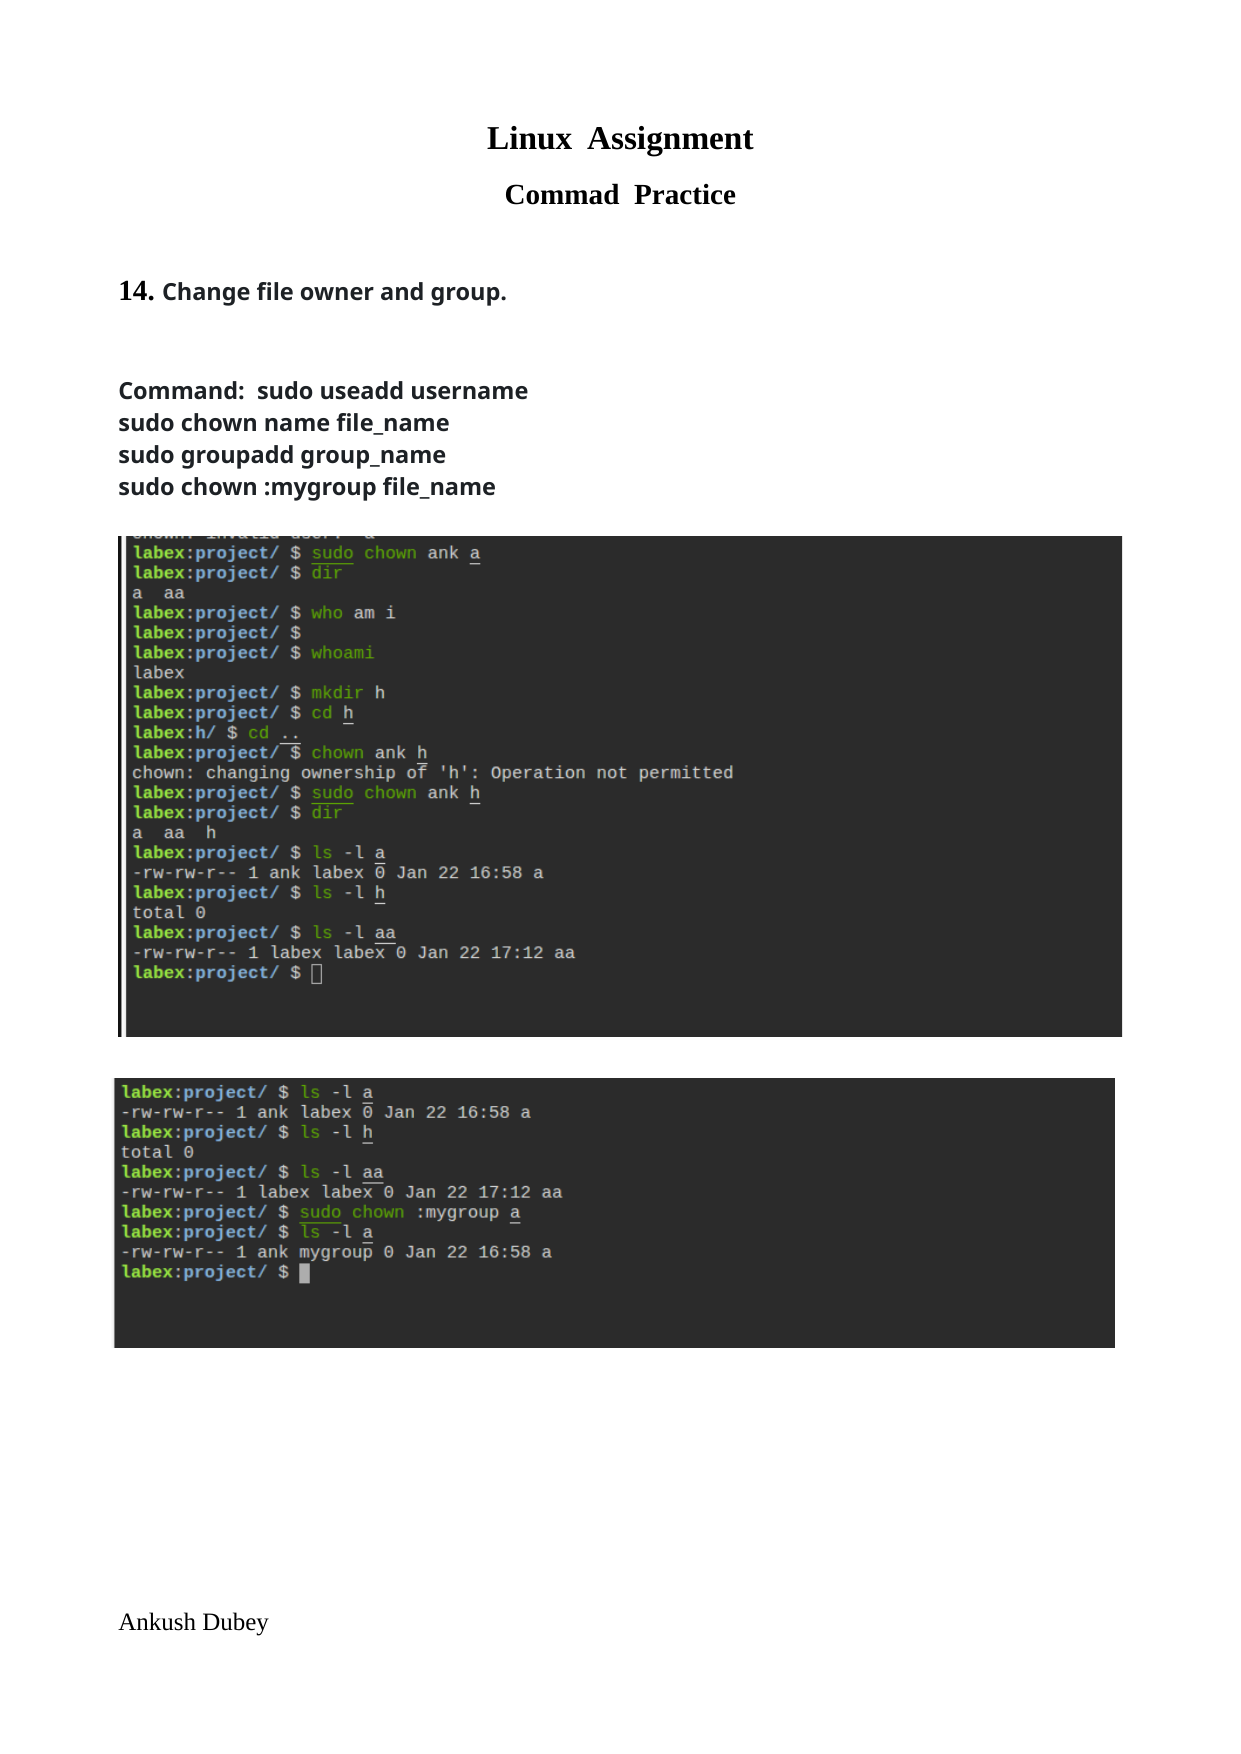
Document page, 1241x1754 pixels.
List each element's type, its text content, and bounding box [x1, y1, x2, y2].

text sudo chown :mygroup file_name [118, 471, 1122, 502]
picture [111, 1078, 1115, 1348]
text sudo groupadd group_name [118, 438, 1122, 471]
text 14. Change file owner and group. [118, 273, 1122, 307]
text Command: sudo useadd username [118, 374, 1122, 407]
picture [118, 536, 1123, 1037]
text sudo chown name file_name [118, 407, 1122, 438]
